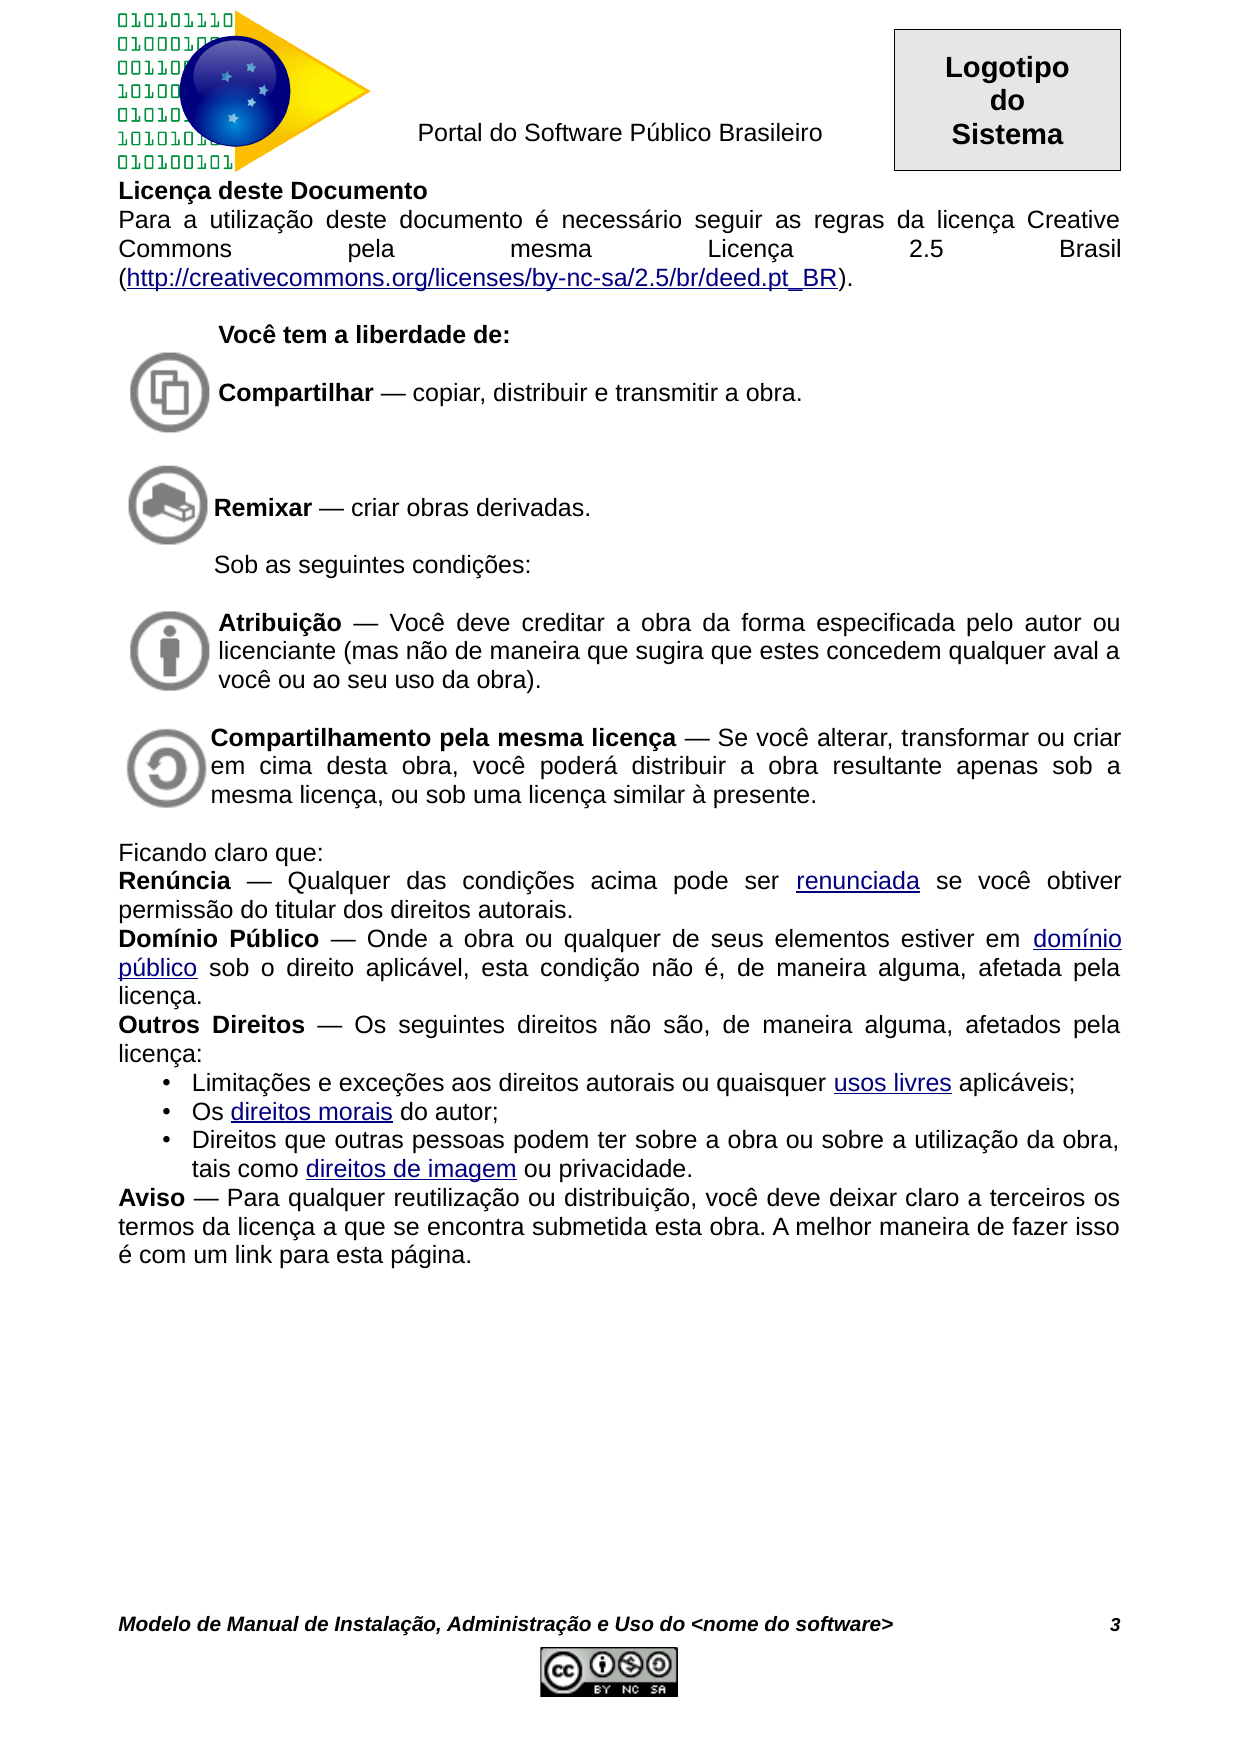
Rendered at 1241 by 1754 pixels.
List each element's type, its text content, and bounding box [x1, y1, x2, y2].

picture [118, 346, 219, 439]
text Renúncia — Qualquer das condições acima pode ser renunciada se você obtiver permissão do titular dos direitos autorais. [118, 866, 1122, 924]
text Aviso — Para qualquer reutilização ou distribuição, você deve deixar claro a terceiros os termos da licença a que se encontra submetida esta obra. A melhor maneira de fazer isso é com um link para esta página. [118, 1183, 1122, 1269]
picture [118, 463, 214, 551]
subtitle Licença deste Documento [118, 176, 1122, 205]
list Limitações e exceções aos direitos autorais ou quaisquer usos livres aplicáveis; [162, 1068, 1122, 1096]
text Atribuição — Você deve creditar a obra da forma especificada pelo autor ou licenciante (mas não de maneira que sugira que estes concedem qualquer aval a você ou ao seu uso da obra). [219, 608, 1122, 694]
list Os direitos morais do autor; [162, 1096, 1122, 1125]
text Compartilhamento pela mesma licença — Se você alterar, transformar ou criar em cima desta obra, você poderá distribuir a obra resultante apenas sob a mesma licença, ou sob uma licença similar à presente. [211, 723, 1122, 809]
text Ficando claro que: [118, 838, 1122, 866]
picture [540, 1647, 678, 1697]
text Outros Direitos — Os seguintes direitos não são, de maneira alguma, afetados pela licença: [118, 1010, 1122, 1068]
text Para a utilização deste documento é necessário seguir as regras da licença Creative Commons pela mesma Licença 2.5 Brasil (http://creativecommons.org/licenses/by-nc-sa/2.5/br/deed.pt_BR). [118, 205, 1122, 291]
text Você tem a liberdade de: [118, 320, 1122, 349]
text Remixar — criar obras derivadas. [214, 493, 1122, 521]
text Domínio Público — Onde a obra ou qualquer de seus elementos estiver em domínio público sob o direito aplicável, esta condição não é, de maneira alguma, afetada pela licença. [118, 924, 1122, 1010]
picture [118, 10, 371, 172]
picture [118, 720, 211, 811]
text Sob as seguintes condições: [118, 550, 1122, 579]
text Compartilhar — copiar, distribuir e transmitir a obra. [219, 378, 1122, 406]
list Direitos que outras pessoas podem ter sobre a obra ou sobre a utilização da obra, tais como direitos de imagem ou privacidade. [162, 1125, 1122, 1183]
picture [118, 607, 219, 694]
